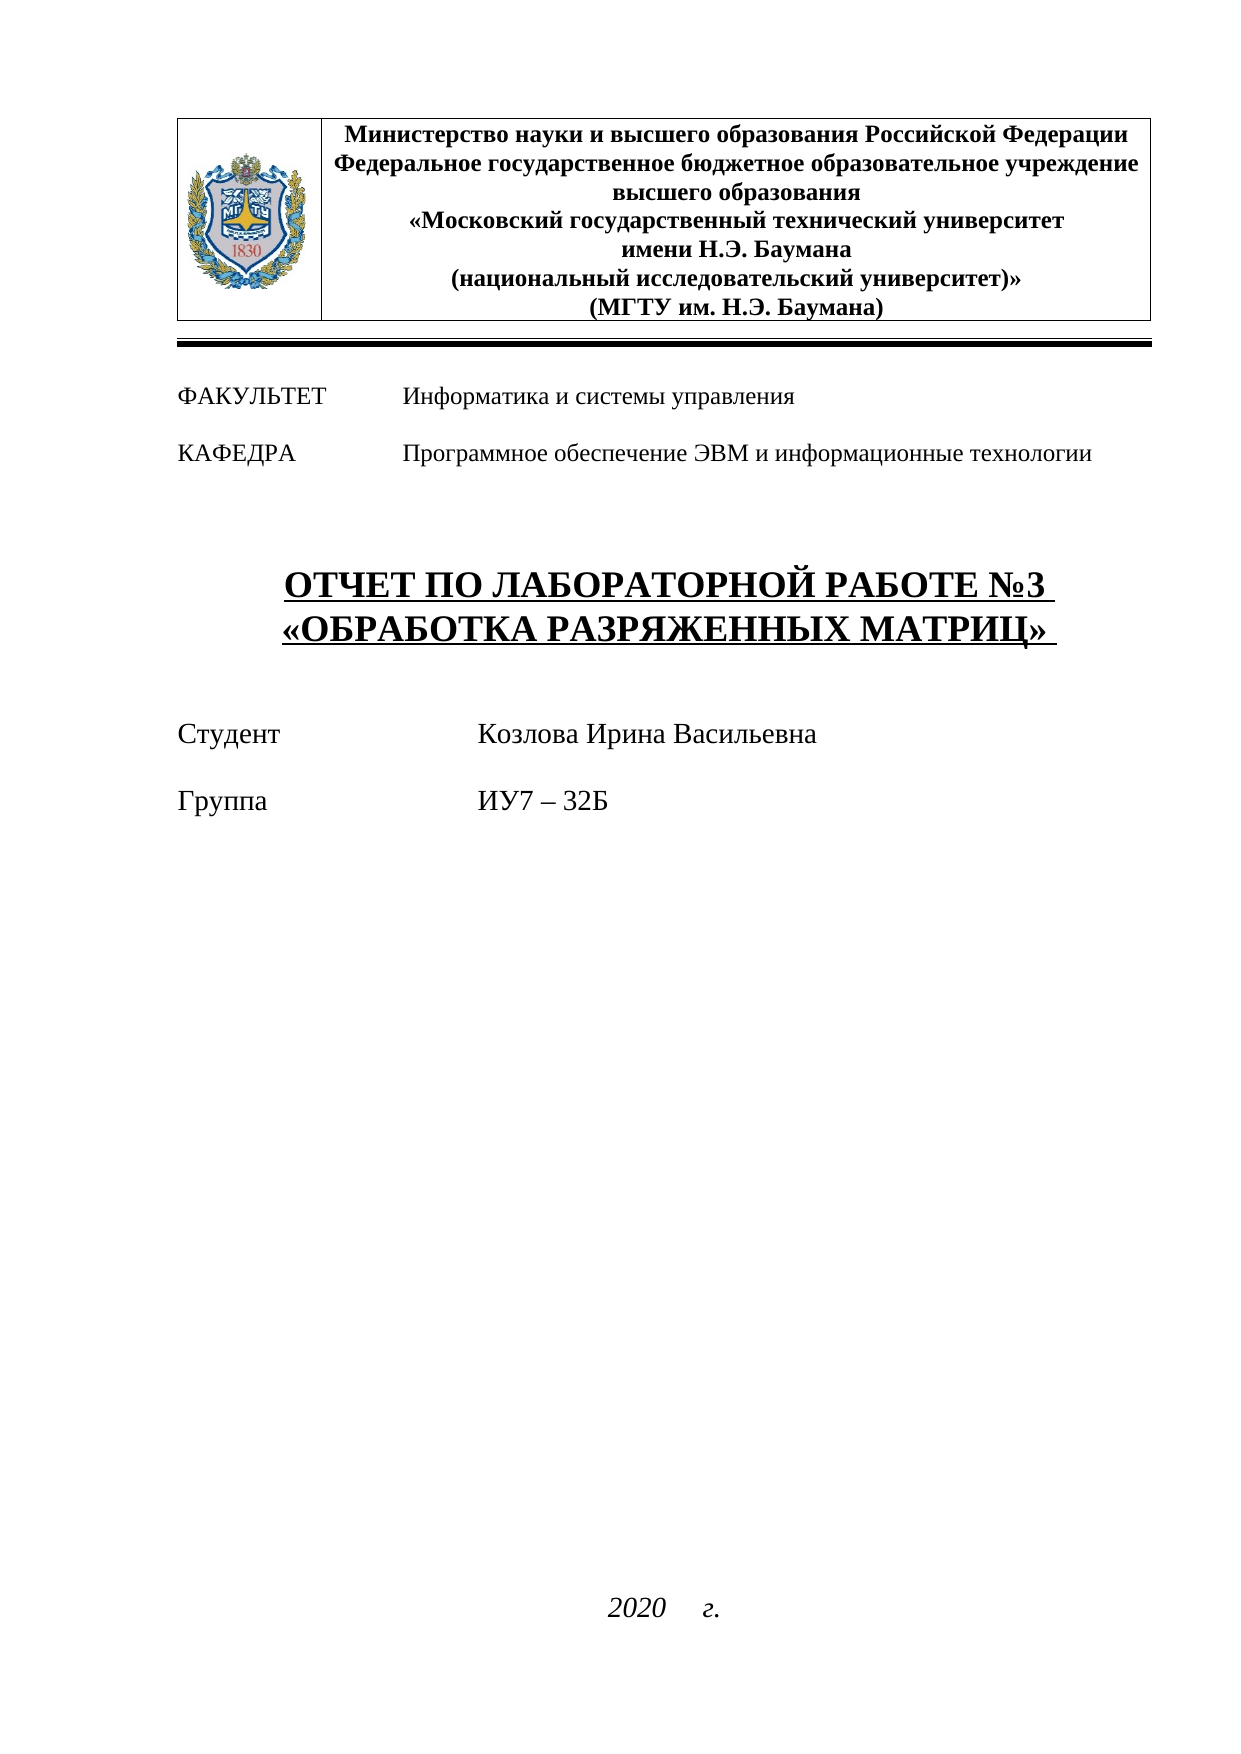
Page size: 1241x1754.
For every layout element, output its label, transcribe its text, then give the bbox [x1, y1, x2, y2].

text 2020 г. [177, 1591, 1152, 1624]
table_header [178, 119, 321, 320]
text «ОБРАБОТКА РАЗРЯЖЕННЫХ МАТРИЦ» [177, 606, 1152, 649]
table_header Министерство науки и высшего образования Российской Федерации Федеральное государственное бюджетное образовательное учреждение высшего образования «Московский государственный технический университет имени Н.Э. Баумана (национальный исследовательский университет)» (МГТУ им. Н.Э. Баумана) [322, 119, 1150, 320]
picture [196, 153, 307, 290]
text Группа ИУ7 – 32Б [177, 783, 1152, 817]
text ФАКУЛЬТЕТ Информатика и системы управления [177, 381, 1152, 409]
text ОТЧЕТ ПО ЛАБОРАТОРНОЙ РАБОТЕ №3 [177, 563, 1152, 606]
text Студент Козлова Ирина Васильевна [177, 716, 1152, 750]
text КАФЕДРА Программное обеспечение ЭВМ и информационные технологии [177, 438, 1152, 467]
